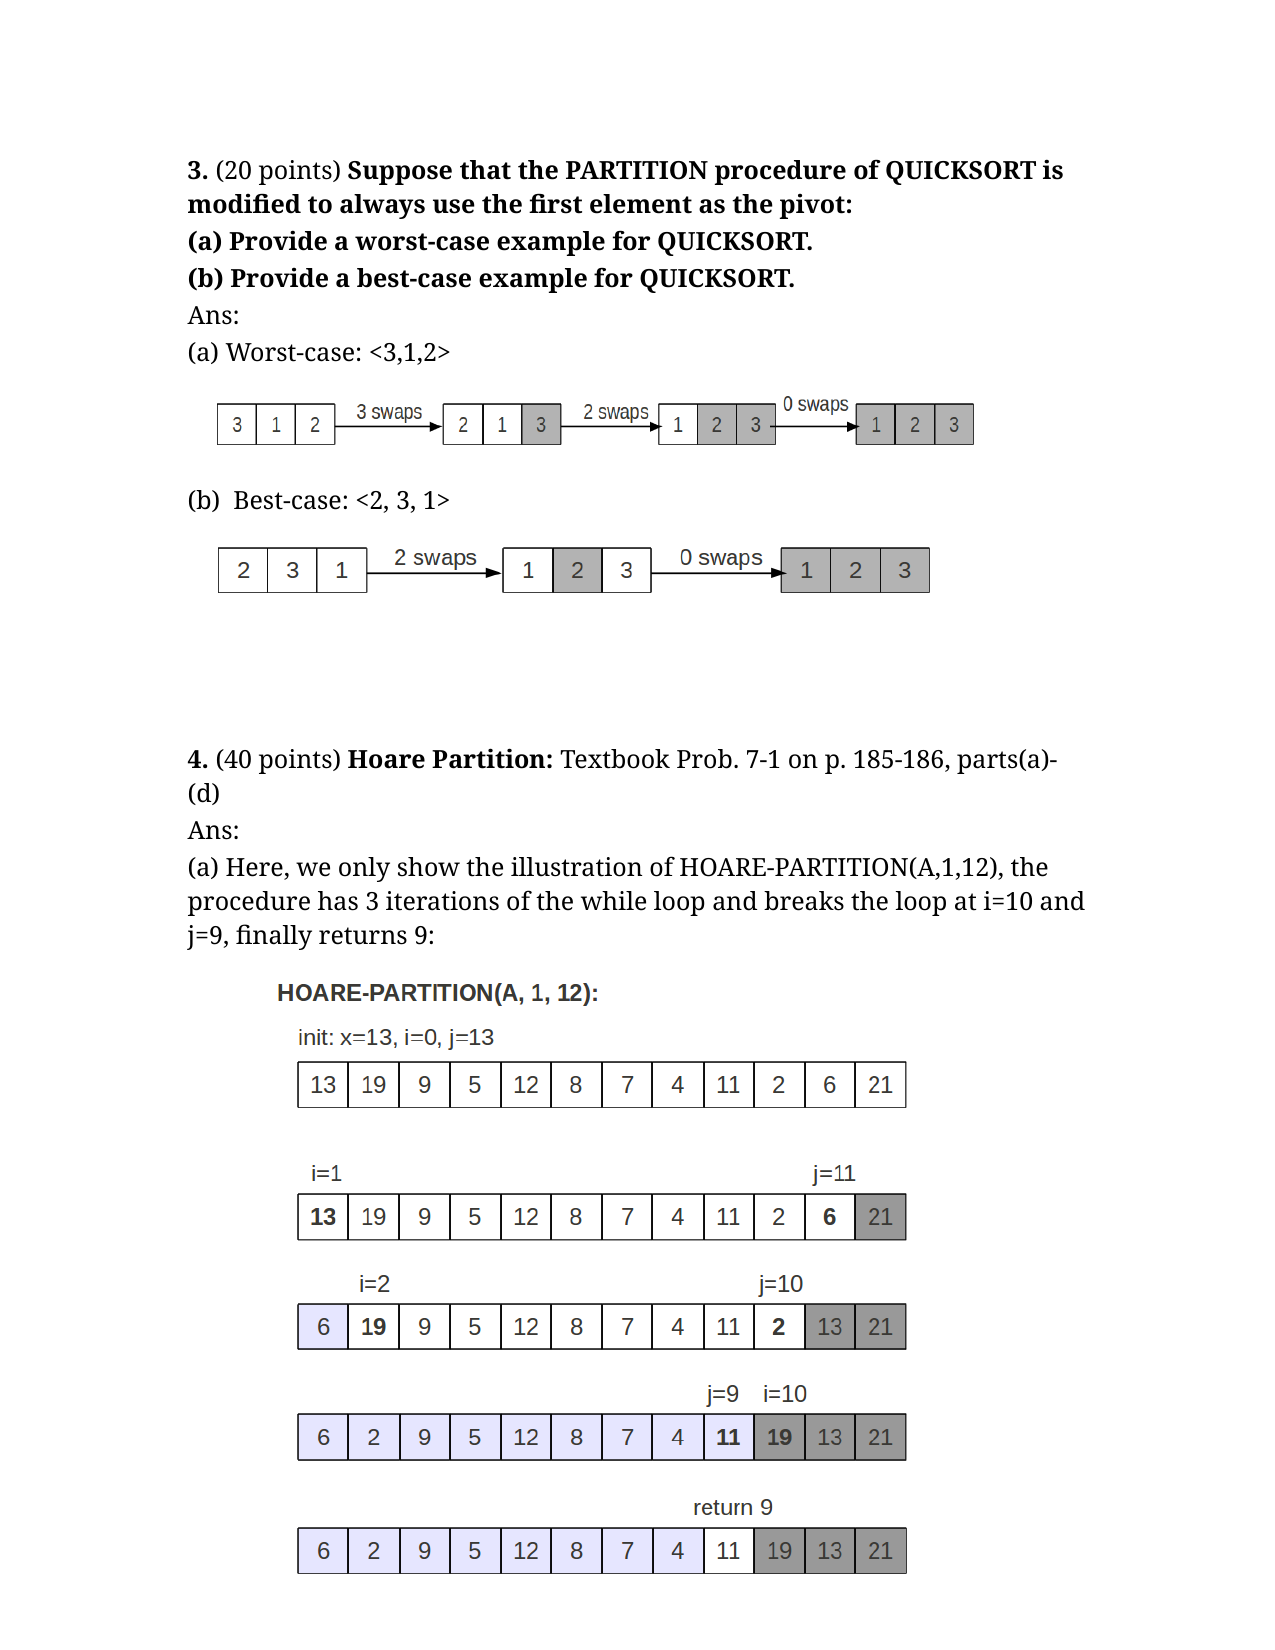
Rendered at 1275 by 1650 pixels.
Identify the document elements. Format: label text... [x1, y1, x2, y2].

picture [268, 974, 907, 1574]
text Ans: [187, 298, 1087, 332]
text Ans: [187, 813, 1087, 847]
picture [217, 387, 974, 445]
text 3. (20 points) Suppose that the PARTITION procedure of QUICKSORT is modified to always use the first element as the pivot: [187, 153, 1087, 221]
picture [218, 539, 930, 593]
text (a) Provide a worst-case example for QUICKSORT. [187, 224, 1087, 258]
text (a) Here, we only show the illustration of HOARE-PARTITION(A,1,12), the procedure has 3 iterations of the while loop and breaks the loop at i=10 and j=9, finally returns 9: [187, 850, 1087, 952]
text 4. (40 points) Hoare Partition: Textbook Prob. 7-1 on p. 185-186, parts(a)-(d) [187, 742, 1087, 810]
text (b) Provide a best-case example for QUICKSORT. [187, 261, 1087, 295]
text (a) Worst-case: <3,1,2> [187, 335, 1087, 369]
text (b) Best-case: <2, 3, 1> [187, 483, 1087, 517]
